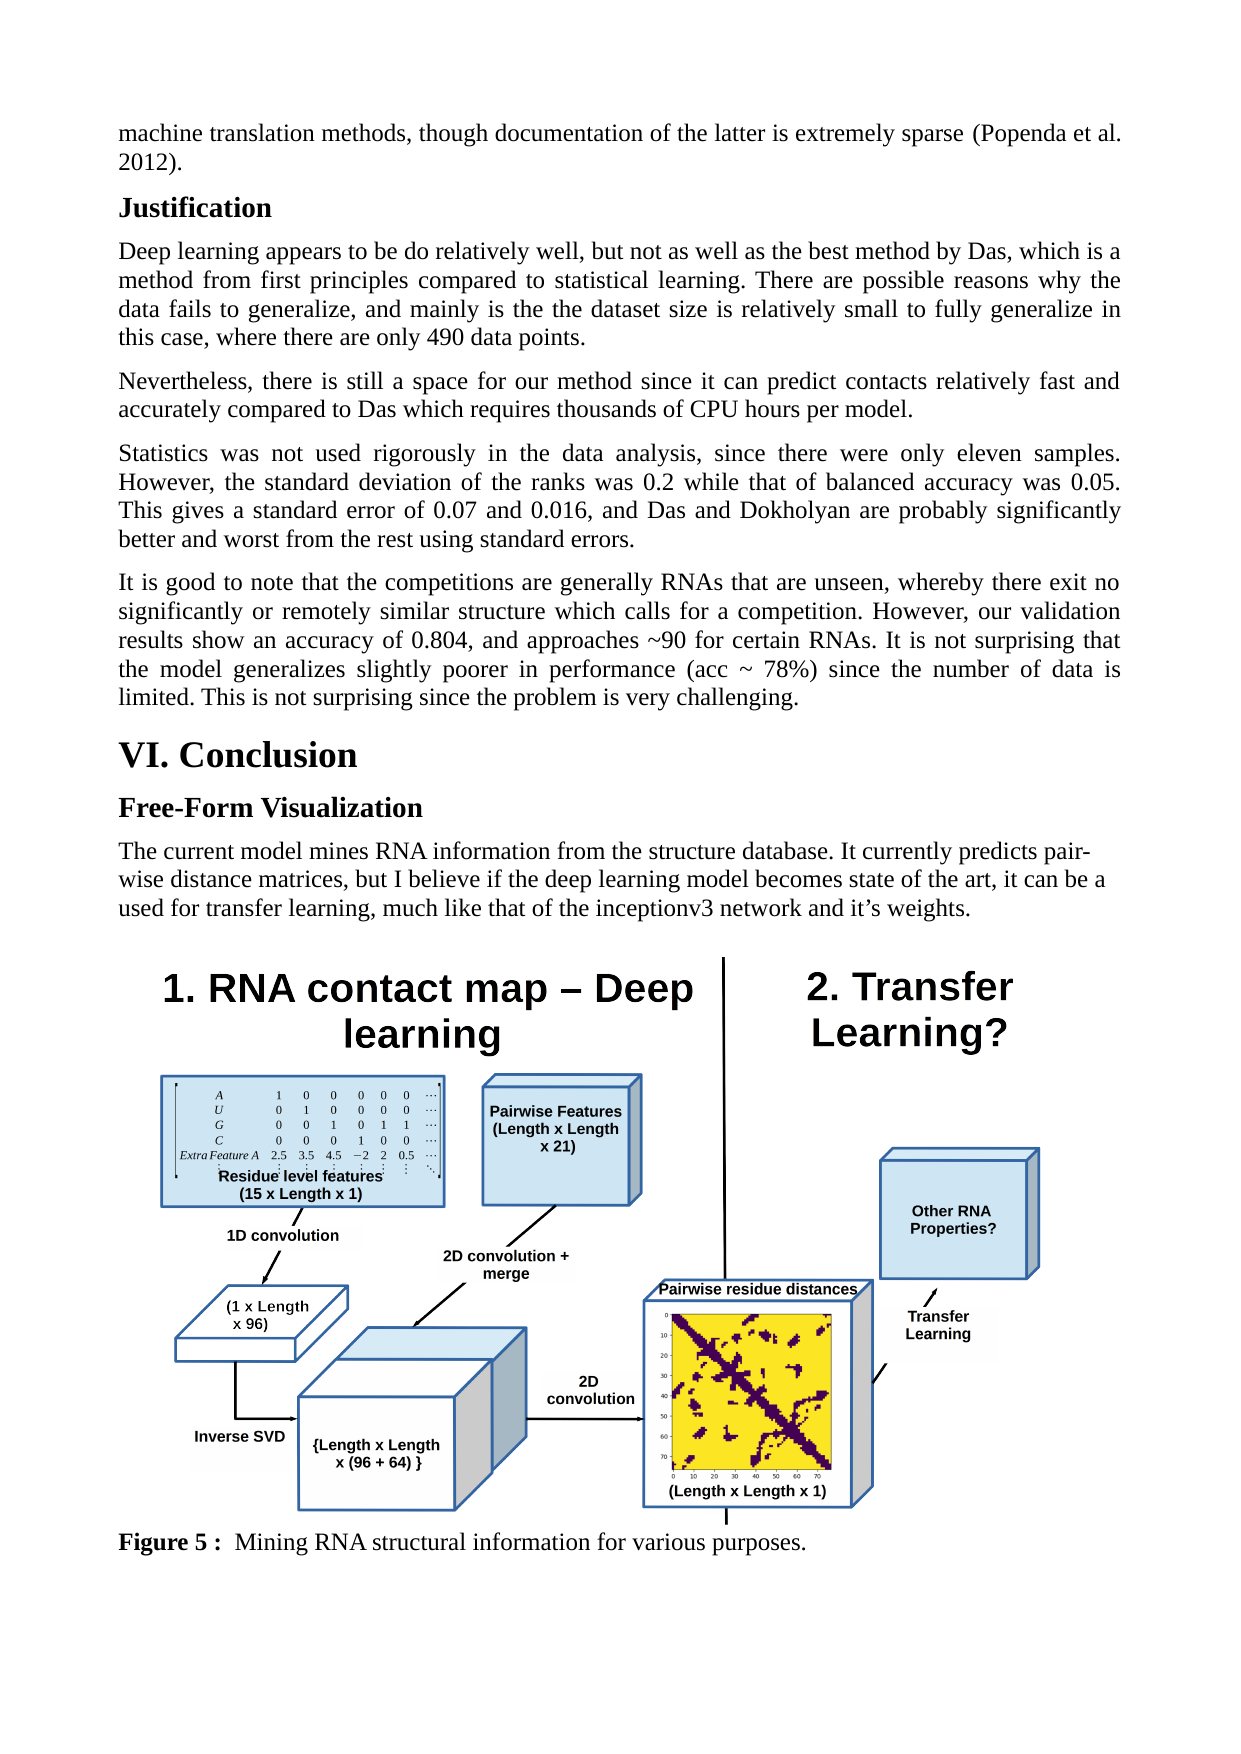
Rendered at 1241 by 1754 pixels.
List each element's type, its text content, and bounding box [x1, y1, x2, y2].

text Statistics was not used rigorously in the data analysis, since there were only eleven samples. However, the standard deviation of the ranks was 0.2 while that of balanced accuracy was 0.05. This gives a standard error of 0.07 and 0.016, and Das and Dokholyan are probably significantly better and worst from the rest using standard errors. [118, 438, 1122, 553]
subtitle Free-Form Visualization [118, 790, 1122, 823]
text Deep learning appears to be do relatively well, but not as well as the best method by Das, which is a method from first principles compared to statistical learning. There are possible reasons why the data fails to generalize, and mainly is the the dataset size is relatively small to fully generalize in this case, where there are only 490 data points. [118, 236, 1122, 351]
text Nevertheless, there is still a space for our method since it can predict contacts relatively fast and accurately compared to Das which requires thousands of CPU hours per model. [118, 366, 1122, 423]
text Figure 5 : Mining RNA structural information for various purposes. [118, 1527, 1122, 1556]
subtitle VI. Conclusion [118, 732, 1122, 775]
text The current model mines RNA information from the structure database. It currently predicts pair-wise distance matrices, but I believe if the deep learning model becomes state of the art, it can be a used for transfer learning, much like that of the inceptionv3 network and it’s weights. [118, 836, 1122, 922]
text It is good to note that the competitions are generally RNAs that are unseen, whereby there exit no significantly or remotely similar structure which calls for a competition. However, our validation results show an accuracy of 0.804, and approaches ~90 for certain RNAs. It is not surprising that the model generalizes slightly poorer in performance (acc ~ 78%) since the number of data is limited. This is not surprising since the problem is very challenging. [118, 567, 1122, 711]
text machine translation methods, though documentation of the latter is extremely sparse (Popenda et al. 2012). [118, 118, 1122, 176]
subtitle Justification [118, 190, 1122, 224]
picture [118, 936, 1123, 1527]
